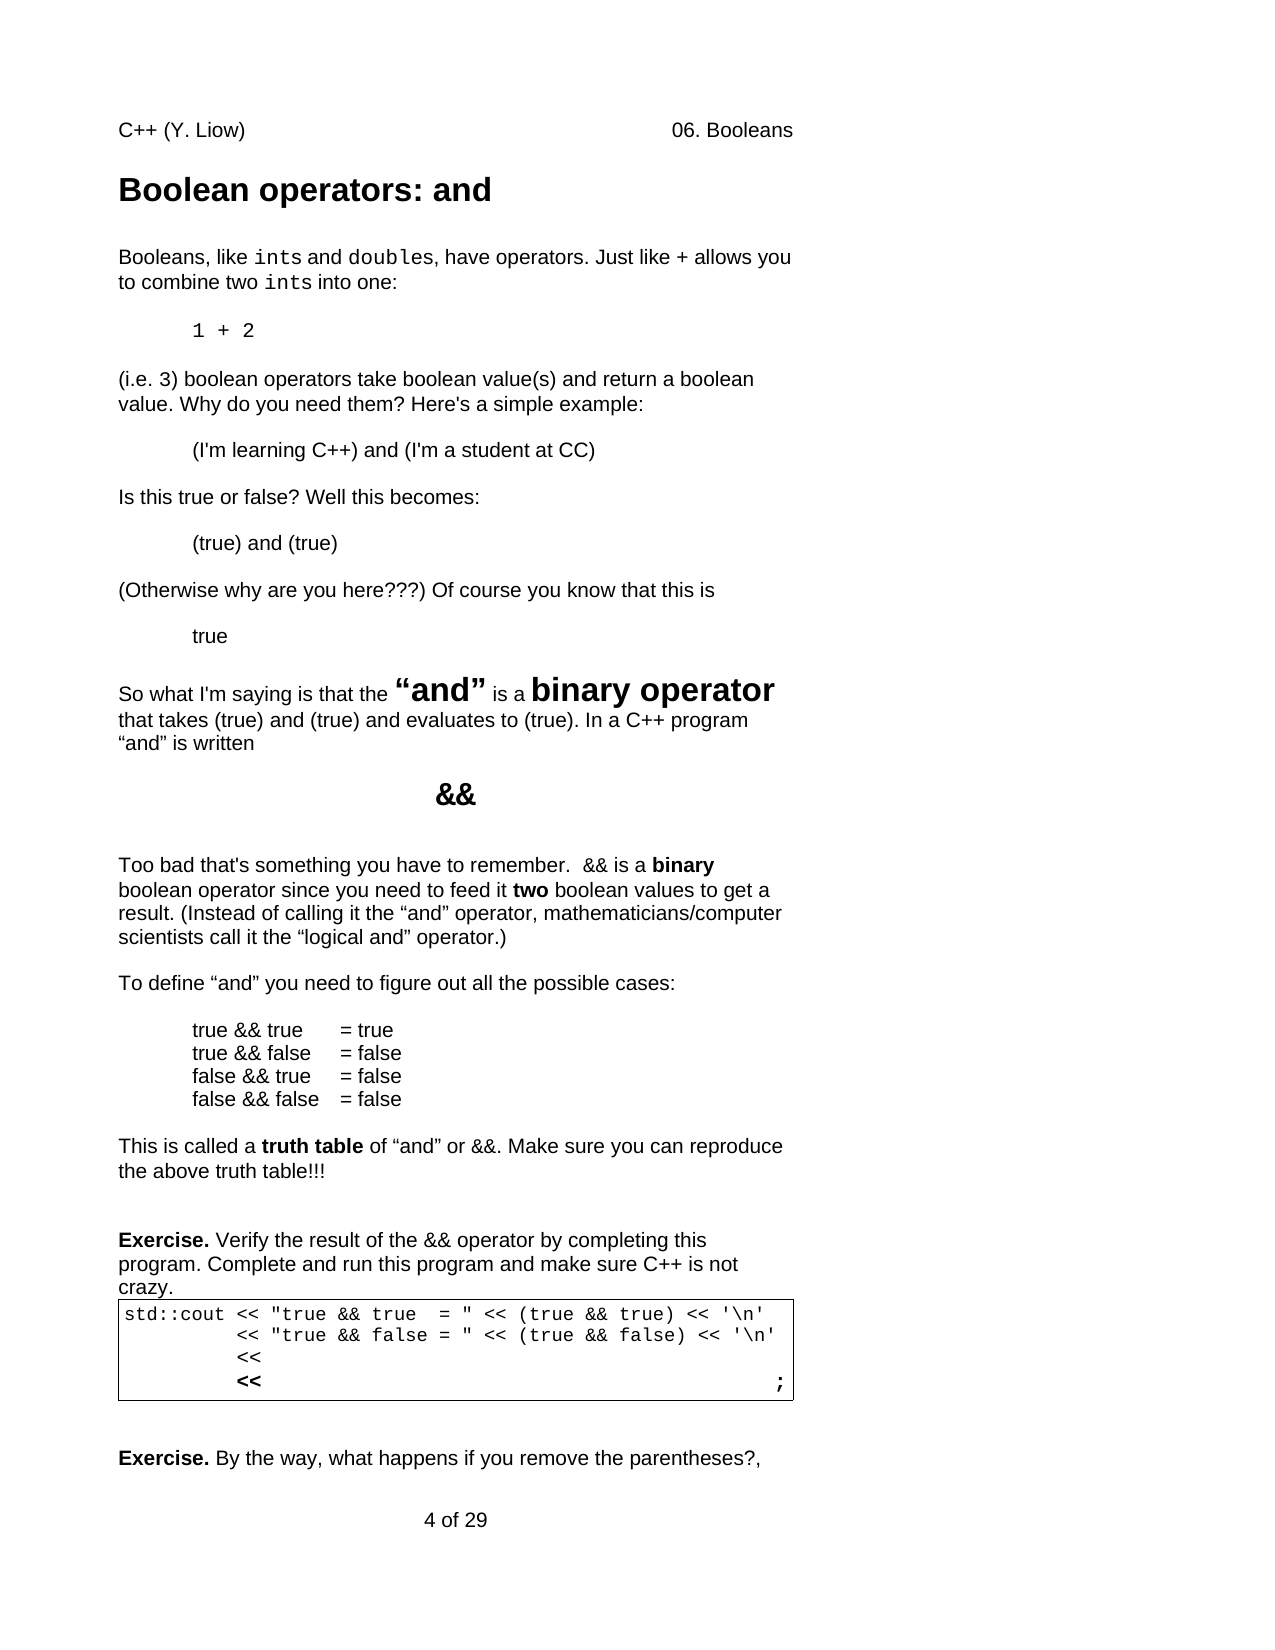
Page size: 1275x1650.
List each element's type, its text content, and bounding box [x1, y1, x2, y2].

text true && true = true [118, 1018, 793, 1041]
text So what I'm saying is that the “and” is a binary operator that takes (true) and (true) and evaluates to (true). In a C++ program “and” is written [118, 671, 793, 755]
text 1 + 2 [118, 319, 793, 344]
text false && true = false [118, 1064, 793, 1088]
text (I'm learning C++) and (I'm a student at CC) [118, 439, 793, 462]
text To define “and” you need to figure out all the possible cases: [118, 972, 793, 995]
text && [118, 778, 793, 816]
text (true) and (true) [118, 532, 793, 555]
text This is called a truth table of “and” or &&. Make sure you can reproduce the above truth table!!! [118, 1134, 793, 1183]
text Exercise. Verify the result of the && operator by completing this program. Complete and run this program and make sure C++ is not crazy. [118, 1229, 793, 1299]
text Too bad that's something you have to remember. && is a binary boolean operator since you need to feed it two boolean values to get a result. (Instead of calling it the “and” operator, mathematicians/computer scientists call it the “logical and” operator.) [118, 854, 793, 948]
table_header std::cout << "true && true = " << (true && true) << '\n' << "true && false = " << (true && false) << '\n' << << ; [119, 1300, 793, 1400]
text true && false = false [118, 1041, 793, 1064]
text Boolean operators: and [118, 171, 793, 208]
text false && false = false [118, 1088, 793, 1111]
text (Otherwise why are you here???) Of course you know that this is [118, 578, 793, 601]
text Is this true or false? Well this becomes: [118, 485, 793, 508]
text true [118, 624, 793, 648]
text Booleans, like ints and doubles, have operators. Just like + allows you to combine two ints into one: [118, 245, 793, 296]
text Exercise. By the way, what happens if you remove the parentheses?, [118, 1447, 793, 1470]
text (i.e. 3) boolean operators take boolean value(s) and return a boolean value. Why do you need them? Here's a simple example: [118, 367, 793, 416]
